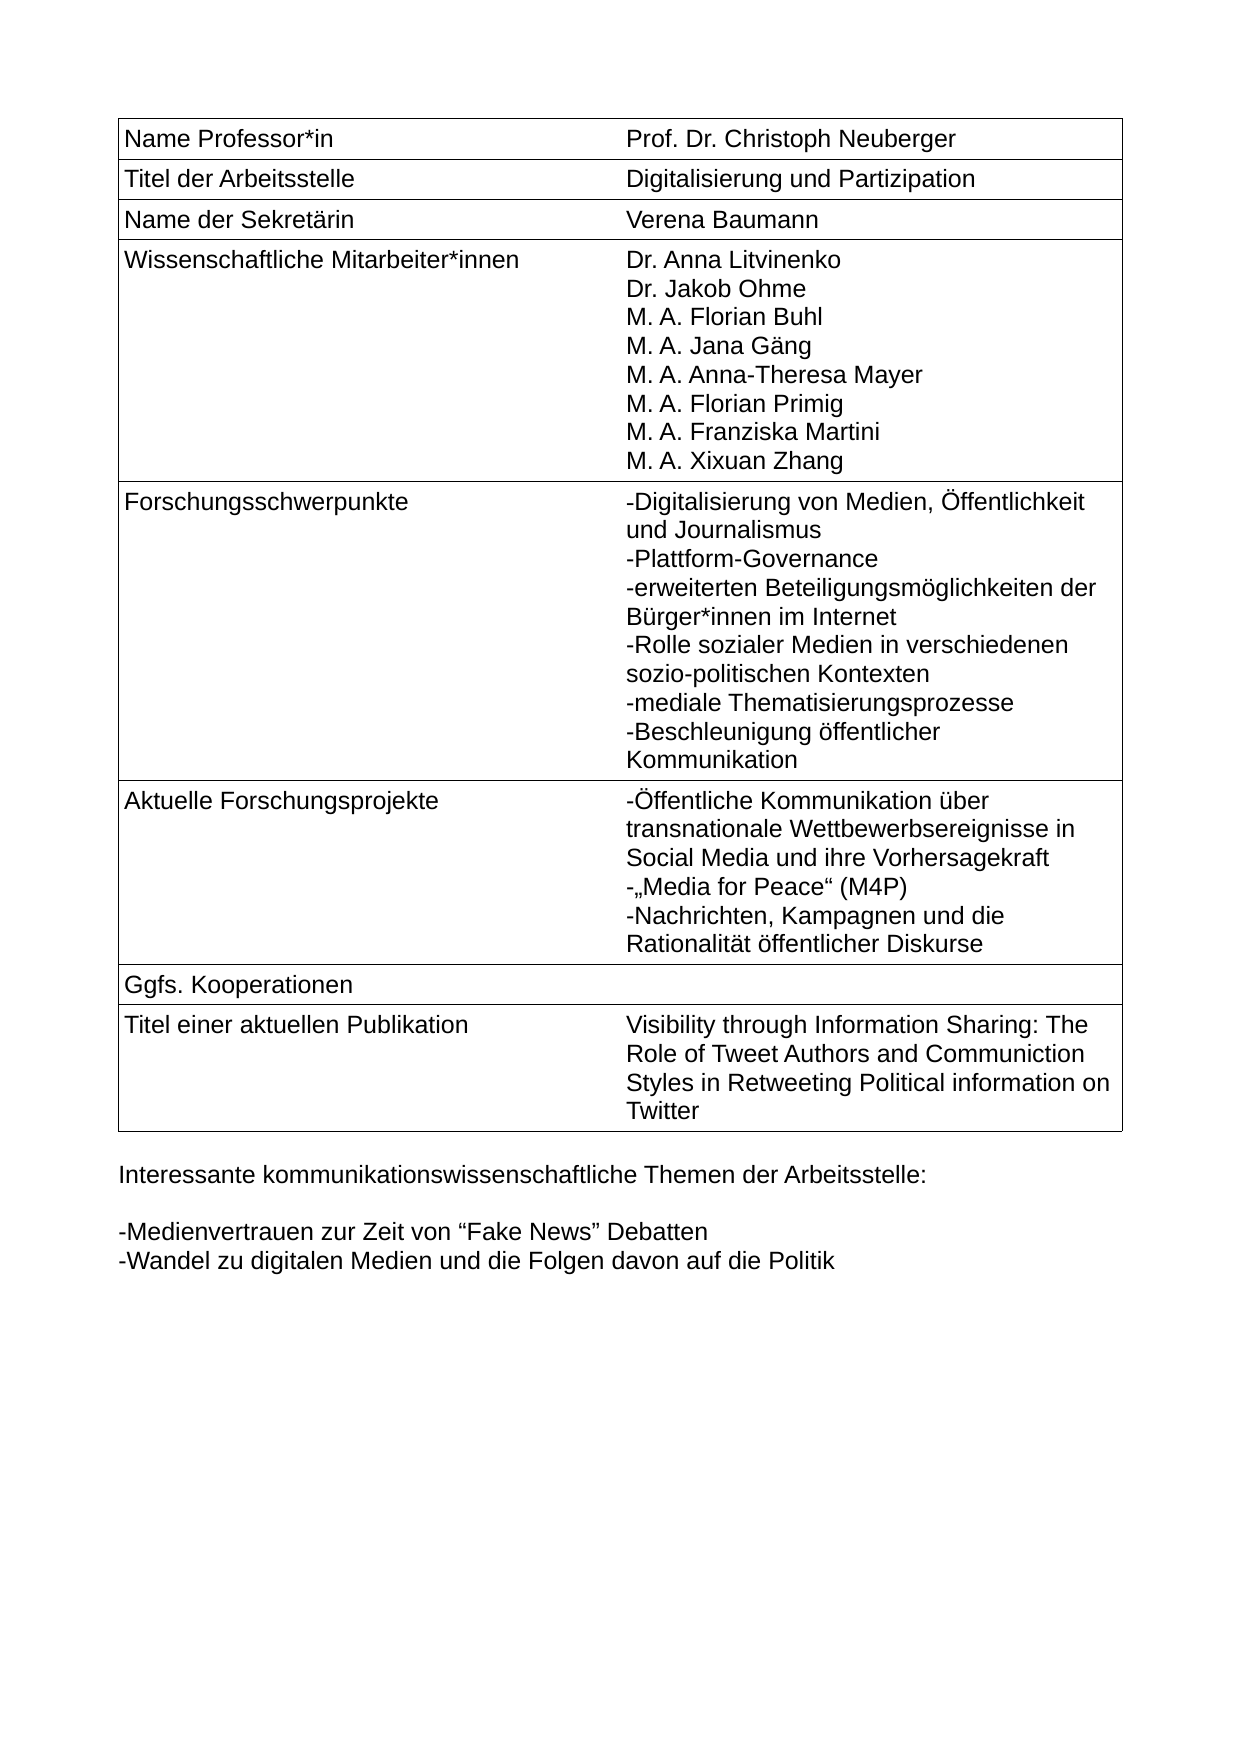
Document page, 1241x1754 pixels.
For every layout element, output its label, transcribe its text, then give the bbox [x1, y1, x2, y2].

table_header Name Professor*in [119, 119, 620, 158]
text -Medienvertrauen zur Zeit von “Fake News” Debatten [118, 1217, 1122, 1246]
table_cell Visibility through Information Sharing: The Role of Tweet Authors and Communiction Styles in Retweeting Political information on Twitter [620, 1005, 1122, 1131]
table_cell Titel einer aktuellen Publikation [119, 1005, 620, 1131]
table_cell Verena Baumann [620, 200, 1122, 239]
table_cell -Öffentliche Kommunikation über transnationale Wettbewerbsereignisse in Social Media und ihre Vorhersagekraft -„Media for Peace“ (M4P) -Nachrichten, Kampagnen und die Rationalität öffentlicher Diskurse [620, 781, 1122, 964]
table_header Prof. Dr. Christoph Neuberger [620, 119, 1122, 158]
table_cell Name der Sekretärin [119, 200, 620, 239]
text -Wandel zu digitalen Medien und die Folgen davon auf die Politik [118, 1246, 1122, 1274]
text Interessante kommunikationswissenschaftliche Themen der Arbeitsstelle: [118, 1159, 1122, 1188]
table_cell -Digitalisierung von Medien, Öffentlichkeit und Journalismus -Plattform-Governance -erweiterten Beteiligungsmöglichkeiten der Bürger*innen im Internet -Rolle sozialer Medien in verschiedenen sozio-politischen Kontexten -mediale Thematisierungsprozesse -Beschleunigung öffentlicher Kommunikation [620, 482, 1122, 780]
table_cell [620, 965, 1122, 1004]
table_cell Ggfs. Kooperationen [119, 965, 620, 1004]
table_cell Dr. Anna Litvinenko Dr. Jakob Ohme M. A. Florian Buhl M. A. Jana Gäng M. A. Anna-Theresa Mayer M. A. Florian Primig M. A. Franziska Martini M. A. Xixuan Zhang [620, 240, 1122, 481]
table_cell Forschungsschwerpunkte [119, 482, 620, 780]
table_cell Digitalisierung und Partizipation [620, 160, 1122, 199]
table_cell Titel der Arbeitsstelle [119, 160, 620, 199]
table_cell Aktuelle Forschungsprojekte [119, 781, 620, 964]
table_cell Wissenschaftliche Mitarbeiter*innen [119, 240, 620, 481]
